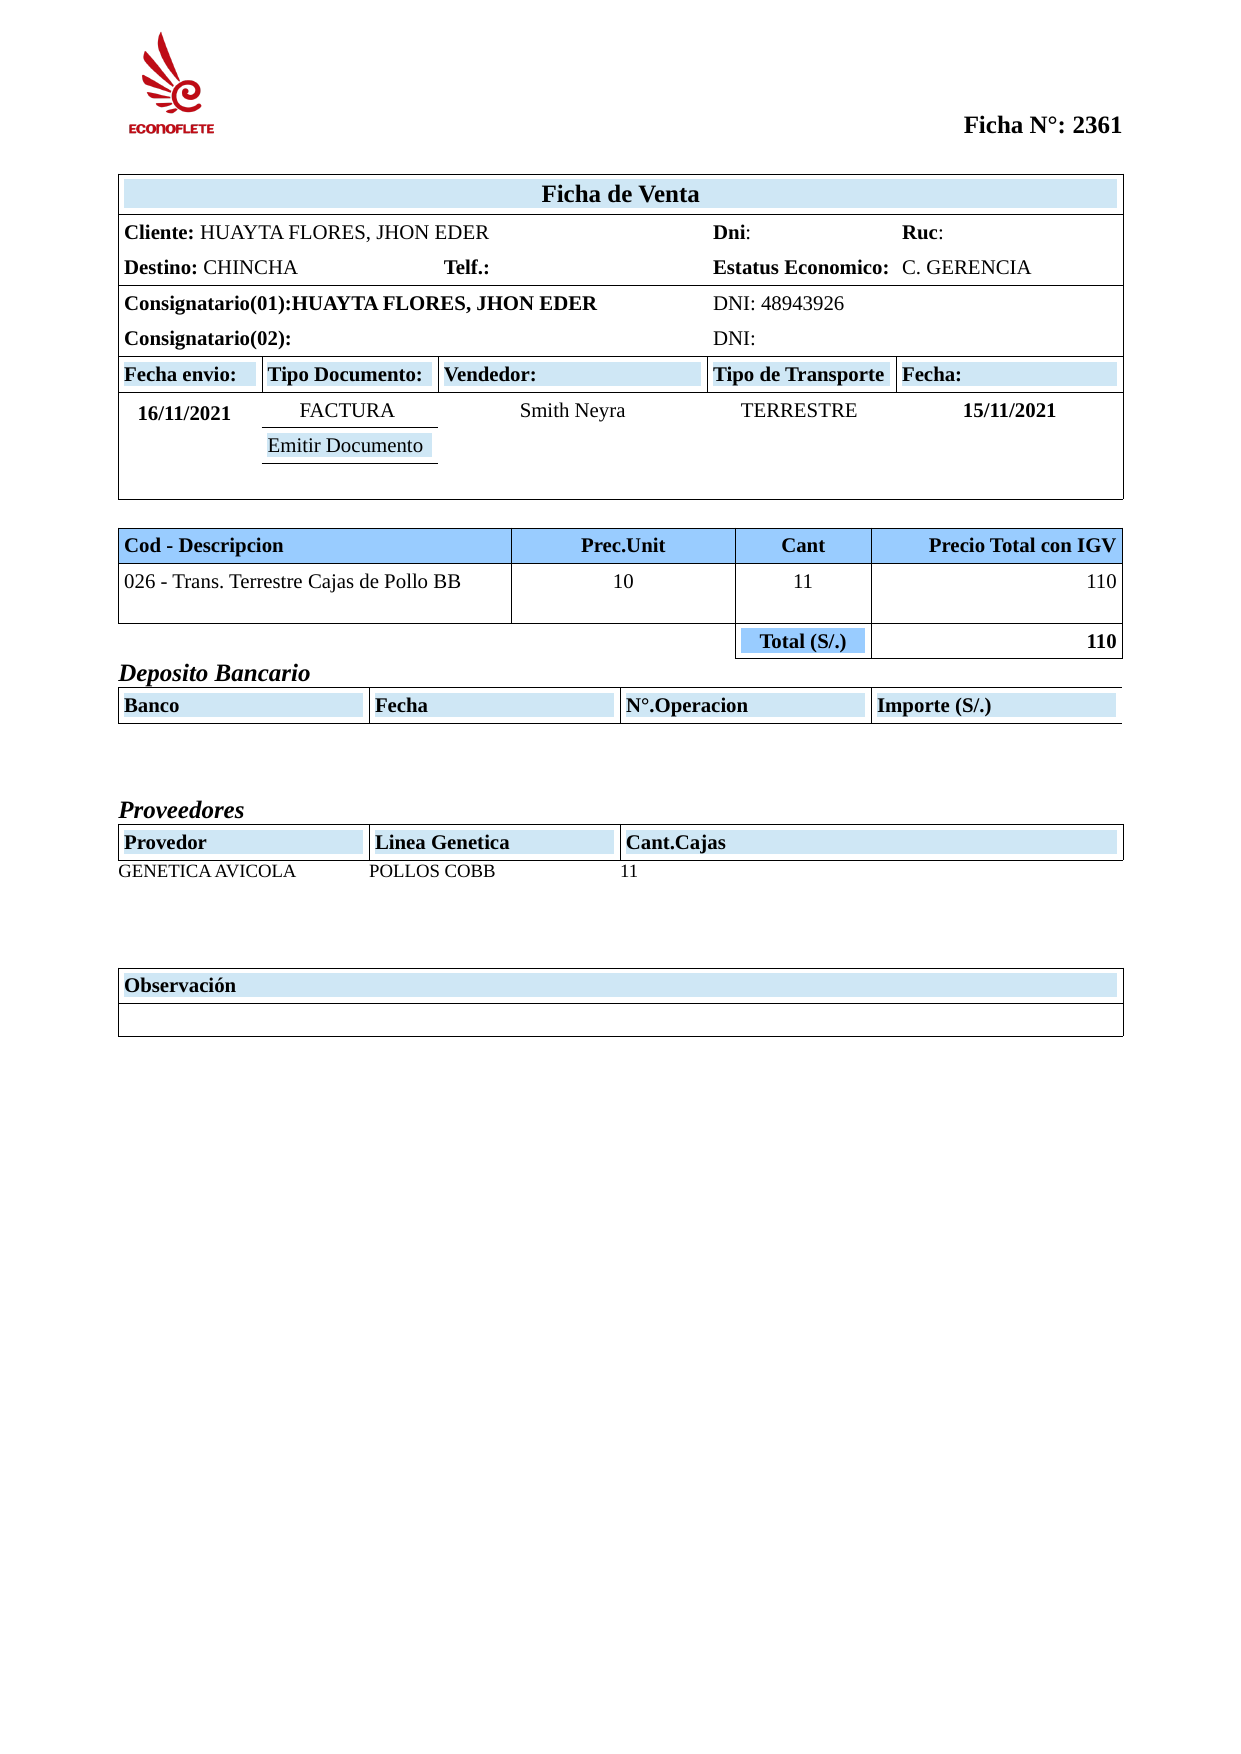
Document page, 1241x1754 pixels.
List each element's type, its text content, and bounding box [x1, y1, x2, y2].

table_cell TERRESTRE [707, 393, 896, 498]
table_cell Telf.: [438, 249, 707, 285]
table_cell [620, 881, 1123, 903]
table_cell Ruc: [896, 215, 1123, 249]
table_cell [871, 747, 1122, 771]
text Proveedores [118, 795, 1122, 824]
table_cell Consignatario(01):HUAYTA FLORES, JHON EDER [119, 286, 707, 321]
table_cell Cliente: HUAYTA FLORES, JHON EDER [119, 215, 707, 249]
table_cell [369, 747, 620, 771]
table_cell 15/11/2021 [896, 393, 1123, 498]
table_cell 10 [512, 564, 735, 623]
text Deposito Bancario [118, 658, 1122, 687]
table_cell [620, 903, 1123, 924]
table_header Banco [119, 688, 369, 723]
table_cell [119, 1004, 1123, 1036]
table_cell GENETICA AVICOLA [118, 861, 369, 881]
table_cell Tipo de Transporte [708, 357, 896, 392]
table_cell Vendedor: [439, 357, 707, 392]
table_cell [620, 771, 871, 795]
table_cell [369, 924, 620, 946]
table_cell Destino: CHINCHA [119, 249, 438, 285]
table_cell [511, 624, 735, 658]
table_header Importe (S/.) [872, 688, 1122, 723]
table_cell [118, 624, 511, 658]
table_cell Fecha envio: [119, 357, 262, 392]
table_cell [369, 724, 620, 747]
table_cell FACTURA [262, 393, 438, 427]
table_cell [118, 724, 369, 747]
table_cell [369, 771, 620, 795]
table_cell C. GERENCIA [896, 249, 1123, 285]
table_header Prec.Unit [512, 529, 735, 563]
table_cell 11 [620, 861, 1123, 881]
table_cell [369, 903, 620, 924]
table_cell 11 [736, 564, 871, 623]
table_cell 110 [872, 624, 1122, 658]
table_cell 16/11/2021 [119, 393, 262, 498]
table_cell [369, 881, 620, 903]
table_cell Tipo Documento: [263, 357, 438, 392]
table_header Cod - Descripcion [119, 529, 511, 563]
table_cell [118, 771, 369, 795]
table_cell POLLOS COBB [369, 861, 620, 881]
table_cell [118, 924, 369, 946]
table_header Cant [736, 529, 871, 563]
table_cell [620, 946, 1123, 967]
table_cell Dni: [707, 215, 896, 249]
table_header N°.Operacion [621, 688, 871, 723]
table_cell [118, 881, 369, 903]
table_cell [871, 724, 1122, 747]
table_cell [118, 946, 369, 967]
picture [118, 31, 225, 134]
table_cell DNI: 48943926 [707, 286, 1123, 321]
table_header Observación [119, 969, 1123, 1003]
table_cell 026 - Trans. Terrestre Cajas de Pollo BB [119, 564, 511, 623]
table_header Ficha de Venta [119, 175, 1123, 214]
table_header Fecha [370, 688, 620, 723]
table_cell 110 [872, 564, 1122, 623]
table_cell [118, 747, 369, 771]
table_cell [369, 946, 620, 967]
table_header Provedor [119, 825, 369, 859]
table_cell [620, 924, 1123, 946]
table_header Cant.Cajas [621, 825, 1123, 859]
table_cell Smith Neyra [438, 393, 707, 498]
table_cell Fecha: [897, 357, 1123, 392]
table_cell DNI: [707, 321, 1123, 356]
table_cell Estatus Economico: [707, 249, 896, 285]
table_header Linea Genetica [370, 825, 620, 859]
table_header Precio Total con IGV [872, 529, 1122, 563]
table_cell [118, 903, 369, 924]
table_cell [262, 464, 438, 498]
table_cell Total (S/.) [736, 624, 871, 658]
table_cell [620, 747, 871, 771]
table_cell [871, 771, 1122, 795]
table_cell Consignatario(02): [119, 321, 707, 356]
table_cell [620, 724, 871, 747]
table_cell Emitir Documento [262, 428, 438, 463]
